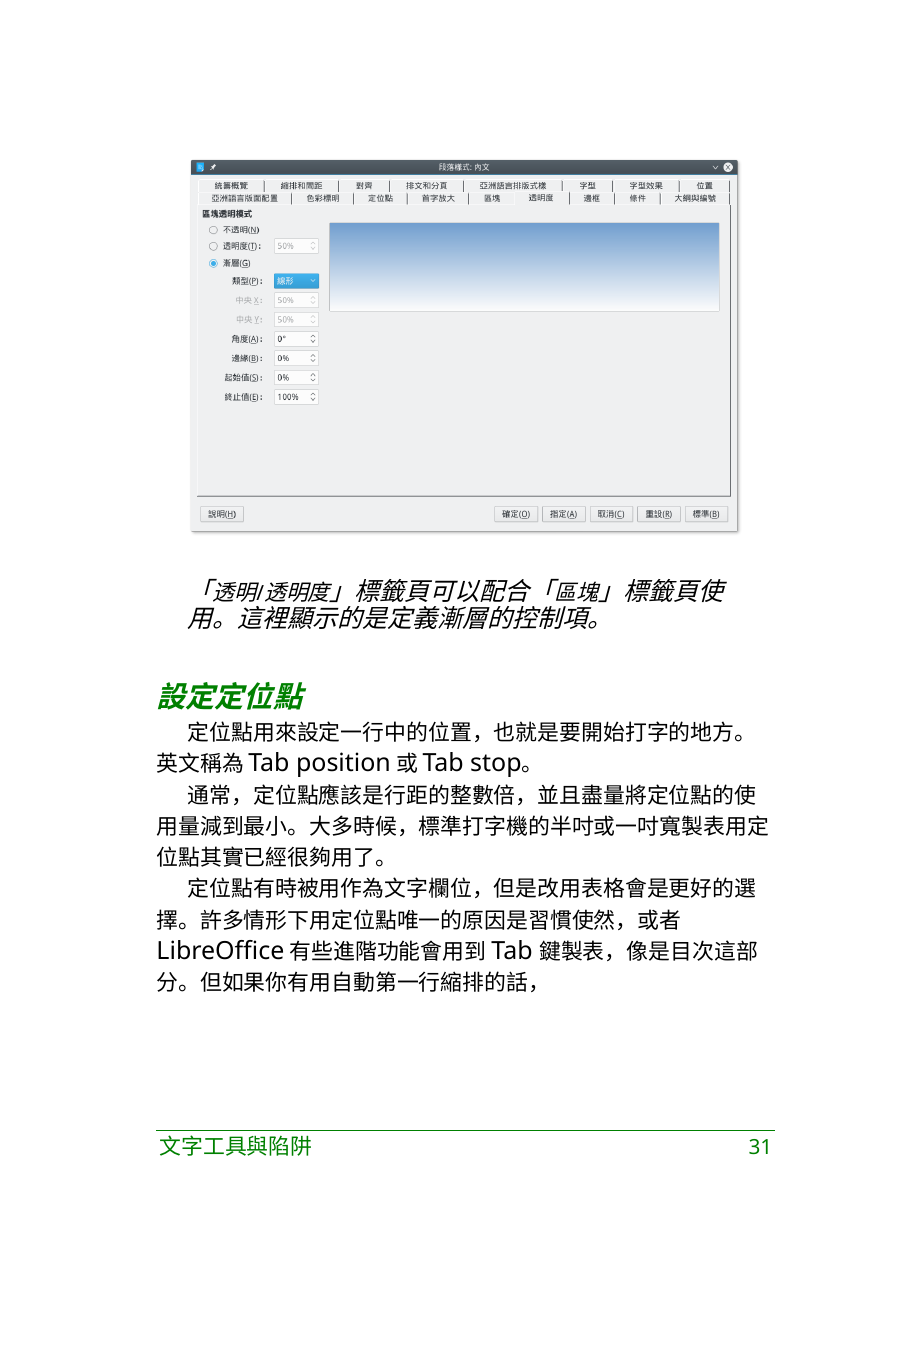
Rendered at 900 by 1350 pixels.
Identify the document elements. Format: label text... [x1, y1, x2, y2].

text 通常，定位點應該是行距的整數倍，並且盡量將定位點的使用量減到最小。大多時候，標準打字機的半吋或一吋寬製表用定位點其實已經很夠用了。 [156, 778, 775, 872]
table_header [188, 538, 744, 571]
text 定位點有時被用作為文字欄位，但是改用表格會是更好的選擇。許多情形下用定位點唯一的原因是習慣使然，或者LibreOffice有些進階功能會用到 Tab 鍵製表，像是目次這部分。但如果你有用自動第一行縮排的話， [156, 872, 775, 997]
subtitle 設定定位點 [156, 673, 775, 716]
table_header [188, 125, 744, 156]
text 定位點用來設定一行中的位置，也就是要開始打字的地方。英文稱為Tab position或Tab stop。 [156, 716, 775, 778]
picture [187, 156, 744, 538]
table_cell 「透明/透明度」標籤頁可以配合「區塊」標籤頁使用。這裡顯示的是定義漸層的控制項。 [188, 571, 744, 633]
